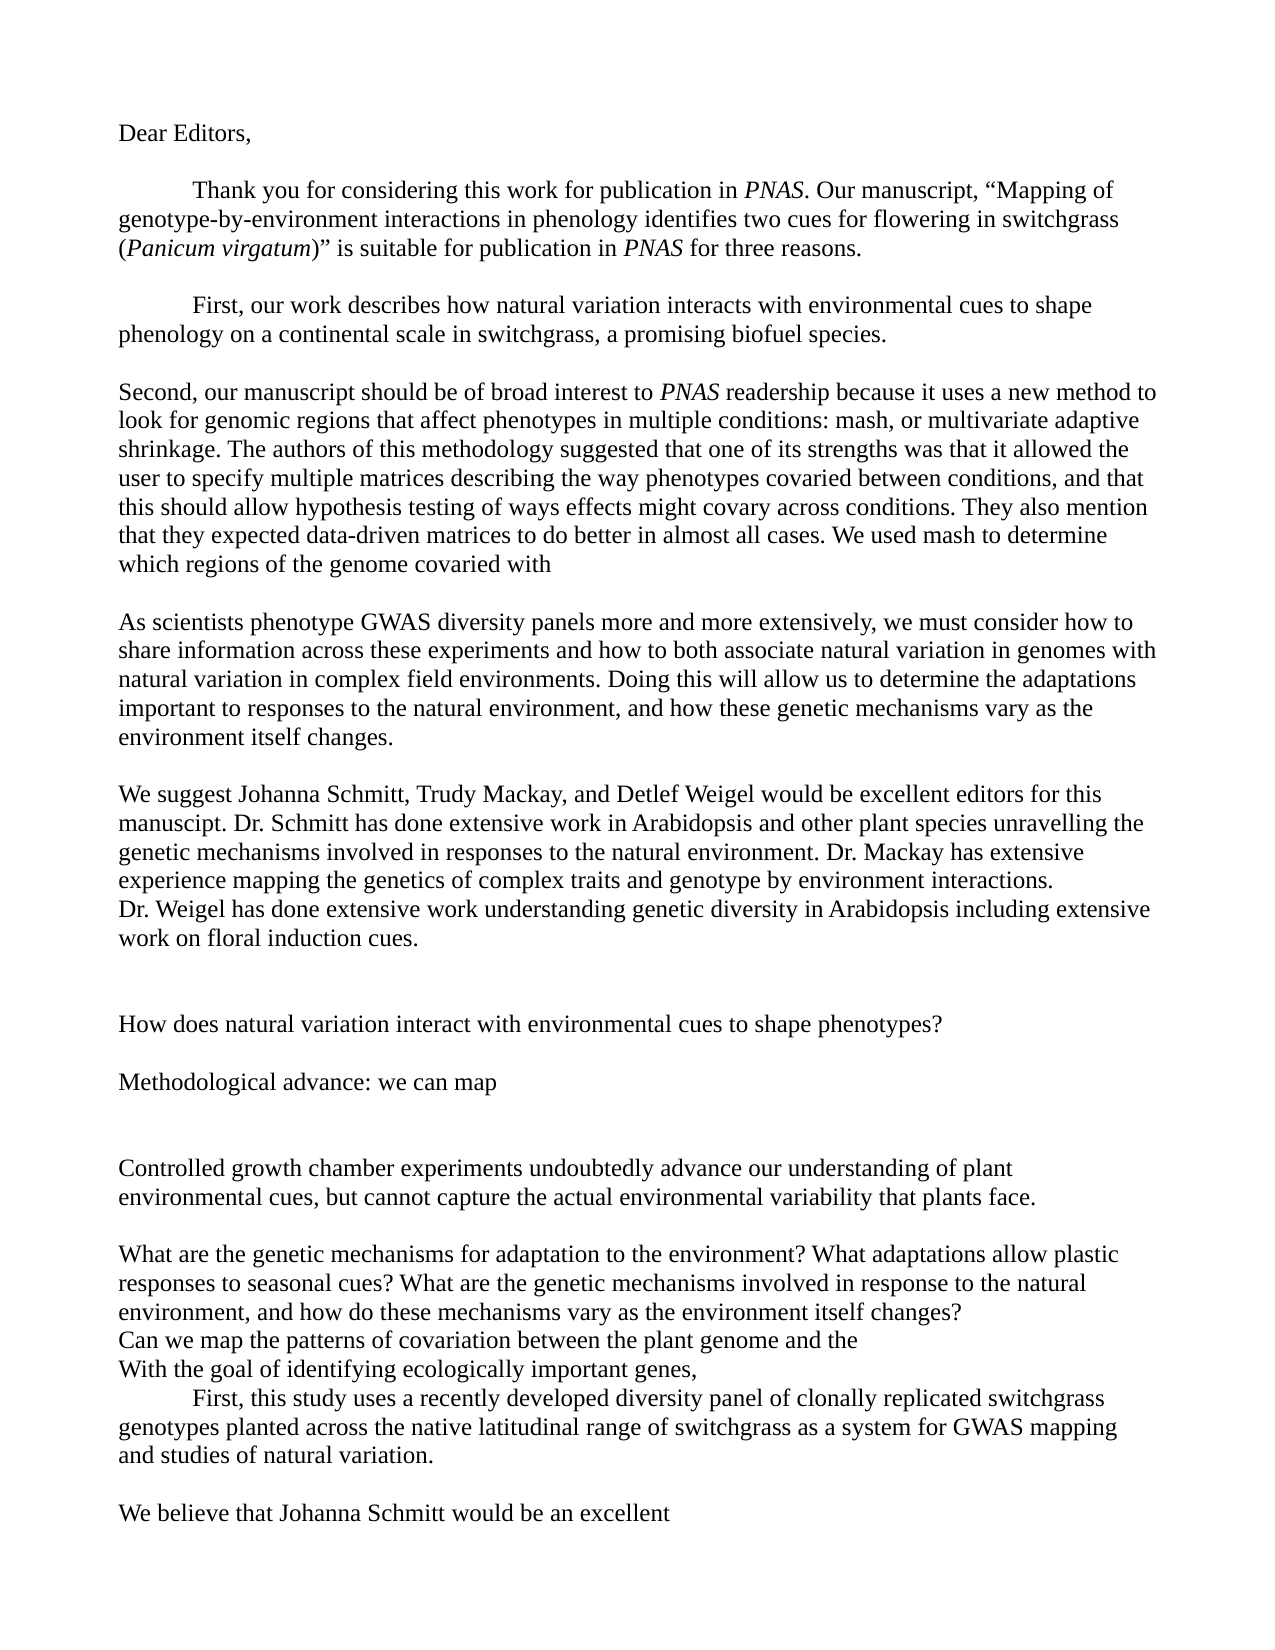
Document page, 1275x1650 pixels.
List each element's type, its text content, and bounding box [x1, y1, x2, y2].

text Dr. Weigel has done extensive work understanding genetic diversity in Arabidopsis including extensive work on floral induction cues. [118, 894, 1157, 952]
text How does natural variation interact with environmental cues to shape phenotypes? [118, 1009, 1157, 1038]
text What are the genetic mechanisms for adaptation to the environment? What adaptations allow plastic responses to seasonal cues? What are the genetic mechanisms involved in response to the natural environment, and how do these mechanisms vary as the environment itself changes? [118, 1239, 1157, 1326]
text We believe that Johanna Schmitt would be an excellent [118, 1498, 1157, 1527]
text Second, our manuscript should be of broad interest to PNAS readership because it uses a new method to look for genomic regions that affect phenotypes in multiple conditions: mash, or multivariate adaptive shrinkage. The authors of this methodology suggested that one of its strengths was that it allowed the user to specify multiple matrices describing the way phenotypes covaried between conditions, and that this should allow hypothesis testing of ways effects might covary across conditions. They also mention that they expected data-driven matrices to do better in almost all cases. We used mash to determine which regions of the genome covaried with [118, 377, 1157, 578]
text Controlled growth chamber experiments undoubtedly advance our understanding of plant environmental cues, but cannot capture the actual environmental variability that plants face. [118, 1153, 1157, 1211]
text First, our work describes how natural variation interacts with environmental cues to shape phenology on a continental scale in switchgrass, a promising biofuel species. [118, 291, 1157, 348]
text Can we map the patterns of covariation between the plant genome and the [118, 1326, 1157, 1354]
text As scientists phenotype GWAS diversity panels more and more extensively, we must consider how to share information across these experiments and how to both associate natural variation in genomes with natural variation in complex field environments. Doing this will allow us to determine the adaptations important to responses to the natural environment, and how these genetic mechanisms vary as the environment itself changes. [118, 607, 1157, 751]
text We suggest Johanna Schmitt, Trudy Mackay, and Detlef Weigel would be excellent editors for this manuscipt. Dr. Schmitt has done extensive work in Arabidopsis and other plant species unravelling the genetic mechanisms involved in responses to the natural environment. Dr. Mackay has extensive experience mapping the genetics of complex traits and genotype by environment interactions. [118, 779, 1157, 894]
text First, this study uses a recently developed diversity panel of clonally replicated switchgrass genotypes planted across the native latitudinal range of switchgrass as a system for GWAS mapping and studies of natural variation. [118, 1383, 1157, 1469]
text Dear Editors, [118, 118, 1157, 147]
text With the goal of identifying ecologically important genes, [118, 1354, 1157, 1383]
text Methodological advance: we can map [118, 1067, 1157, 1096]
text Thank you for considering this work for publication in PNAS. Our manuscript, “Mapping of genotype-by-environment interactions in phenology identifies two cues for flowering in switchgrass (Panicum virgatum)” is suitable for publication in PNAS for three reasons. [118, 176, 1157, 262]
